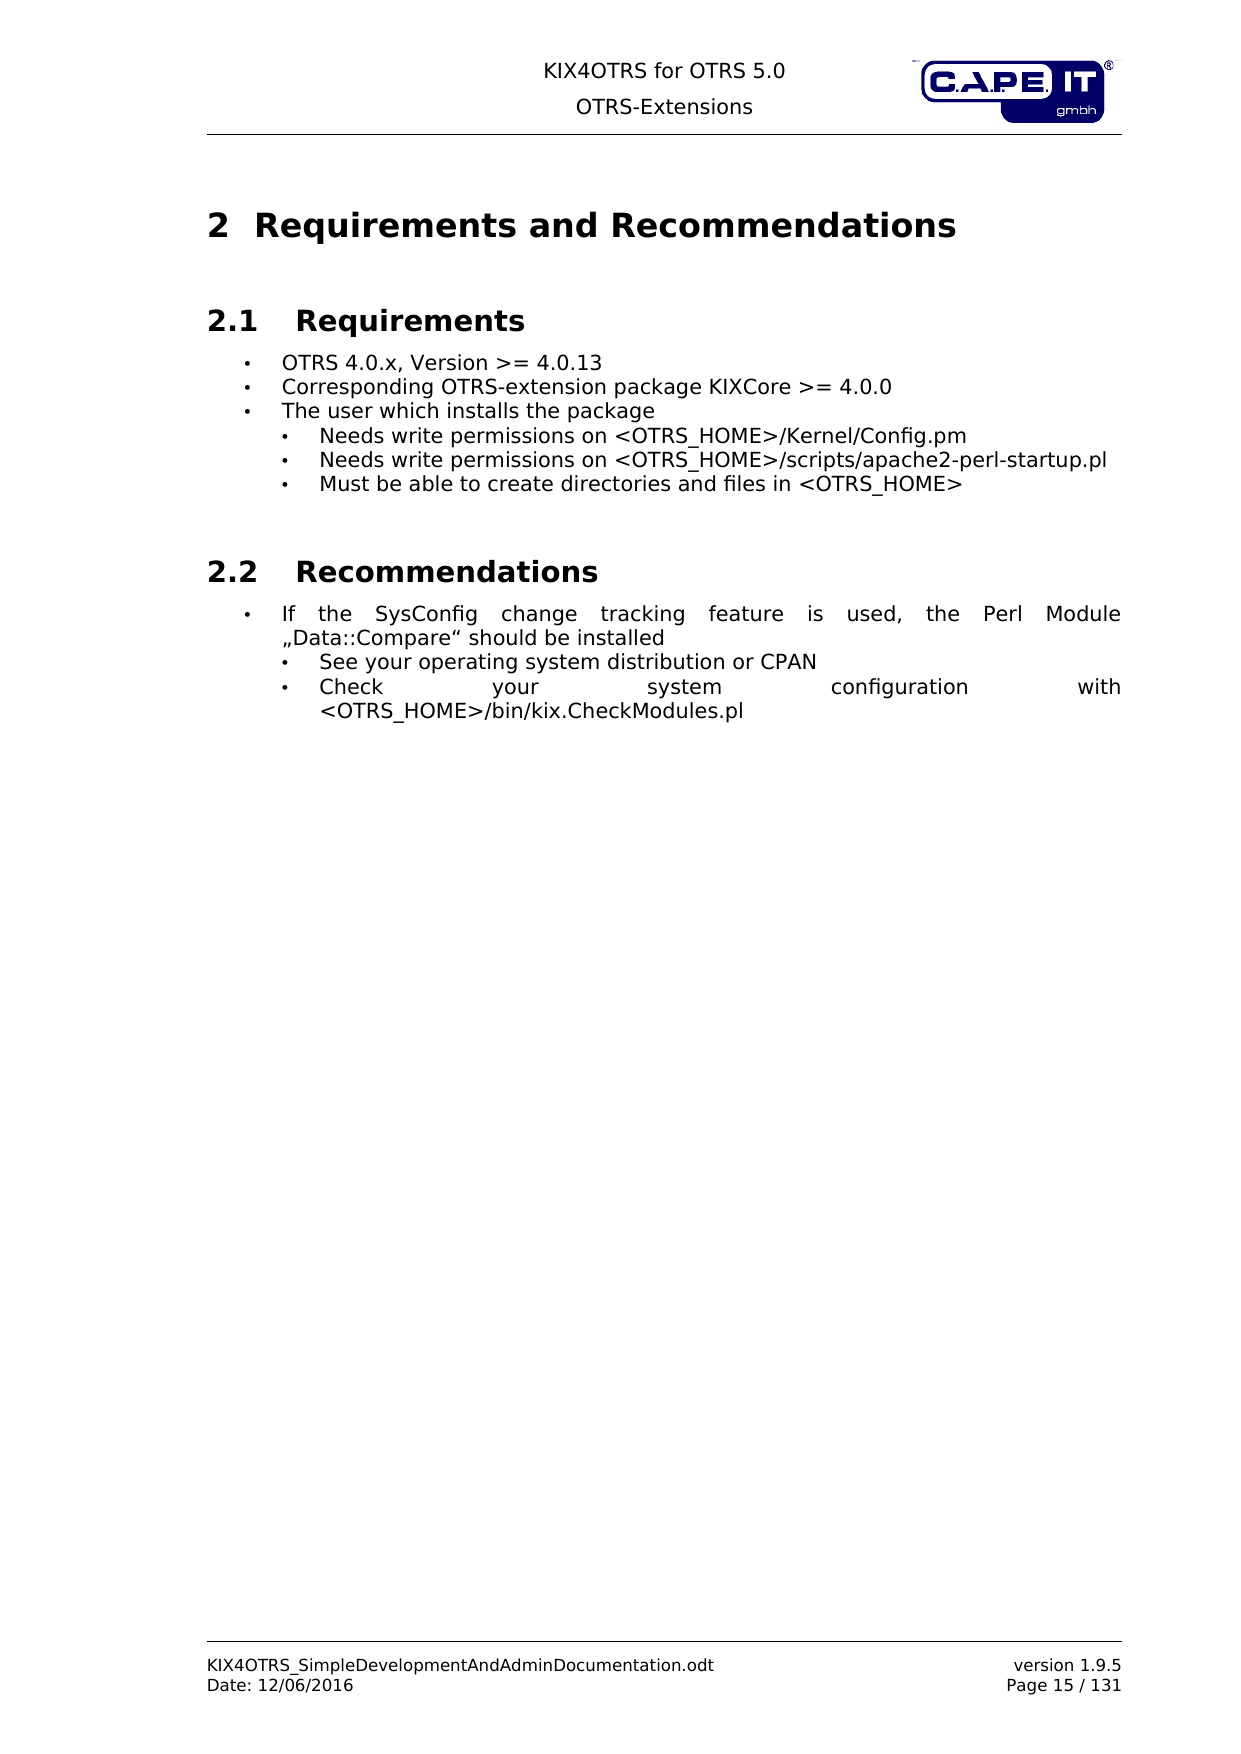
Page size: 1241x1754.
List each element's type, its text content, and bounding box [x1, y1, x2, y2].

list The user which installs the package [244, 399, 1122, 424]
subtitle Requirements and Recommendations [207, 207, 1122, 245]
list Needs write permissions on <OTRS_HOME>/scripts/apache2-perl-startup.pl [282, 448, 1122, 472]
list Must be able to create directories and files in <OTRS_HOME> [282, 472, 1122, 496]
list Needs write permissions on <OTRS_HOME>/Kernel/Config.pm [282, 424, 1122, 448]
picture [921, 60, 1114, 123]
list Corresponding OTRS-extension package KIXCore >= 4.0.0 [244, 375, 1122, 399]
subtitle Requirements [207, 304, 1122, 338]
list OTRS 4.0.x, Version >= 4.0.13 [244, 351, 1122, 375]
list If the SysConfig change tracking feature is used, the Perl Module „Data::Compare“ should be installed [244, 602, 1122, 650]
list See your operating system distribution or CPAN [282, 650, 1122, 675]
list Check your system configuration with <OTRS_HOME>/bin/kix.CheckModules.pl [282, 675, 1122, 723]
subtitle Recommendations [207, 556, 1122, 589]
